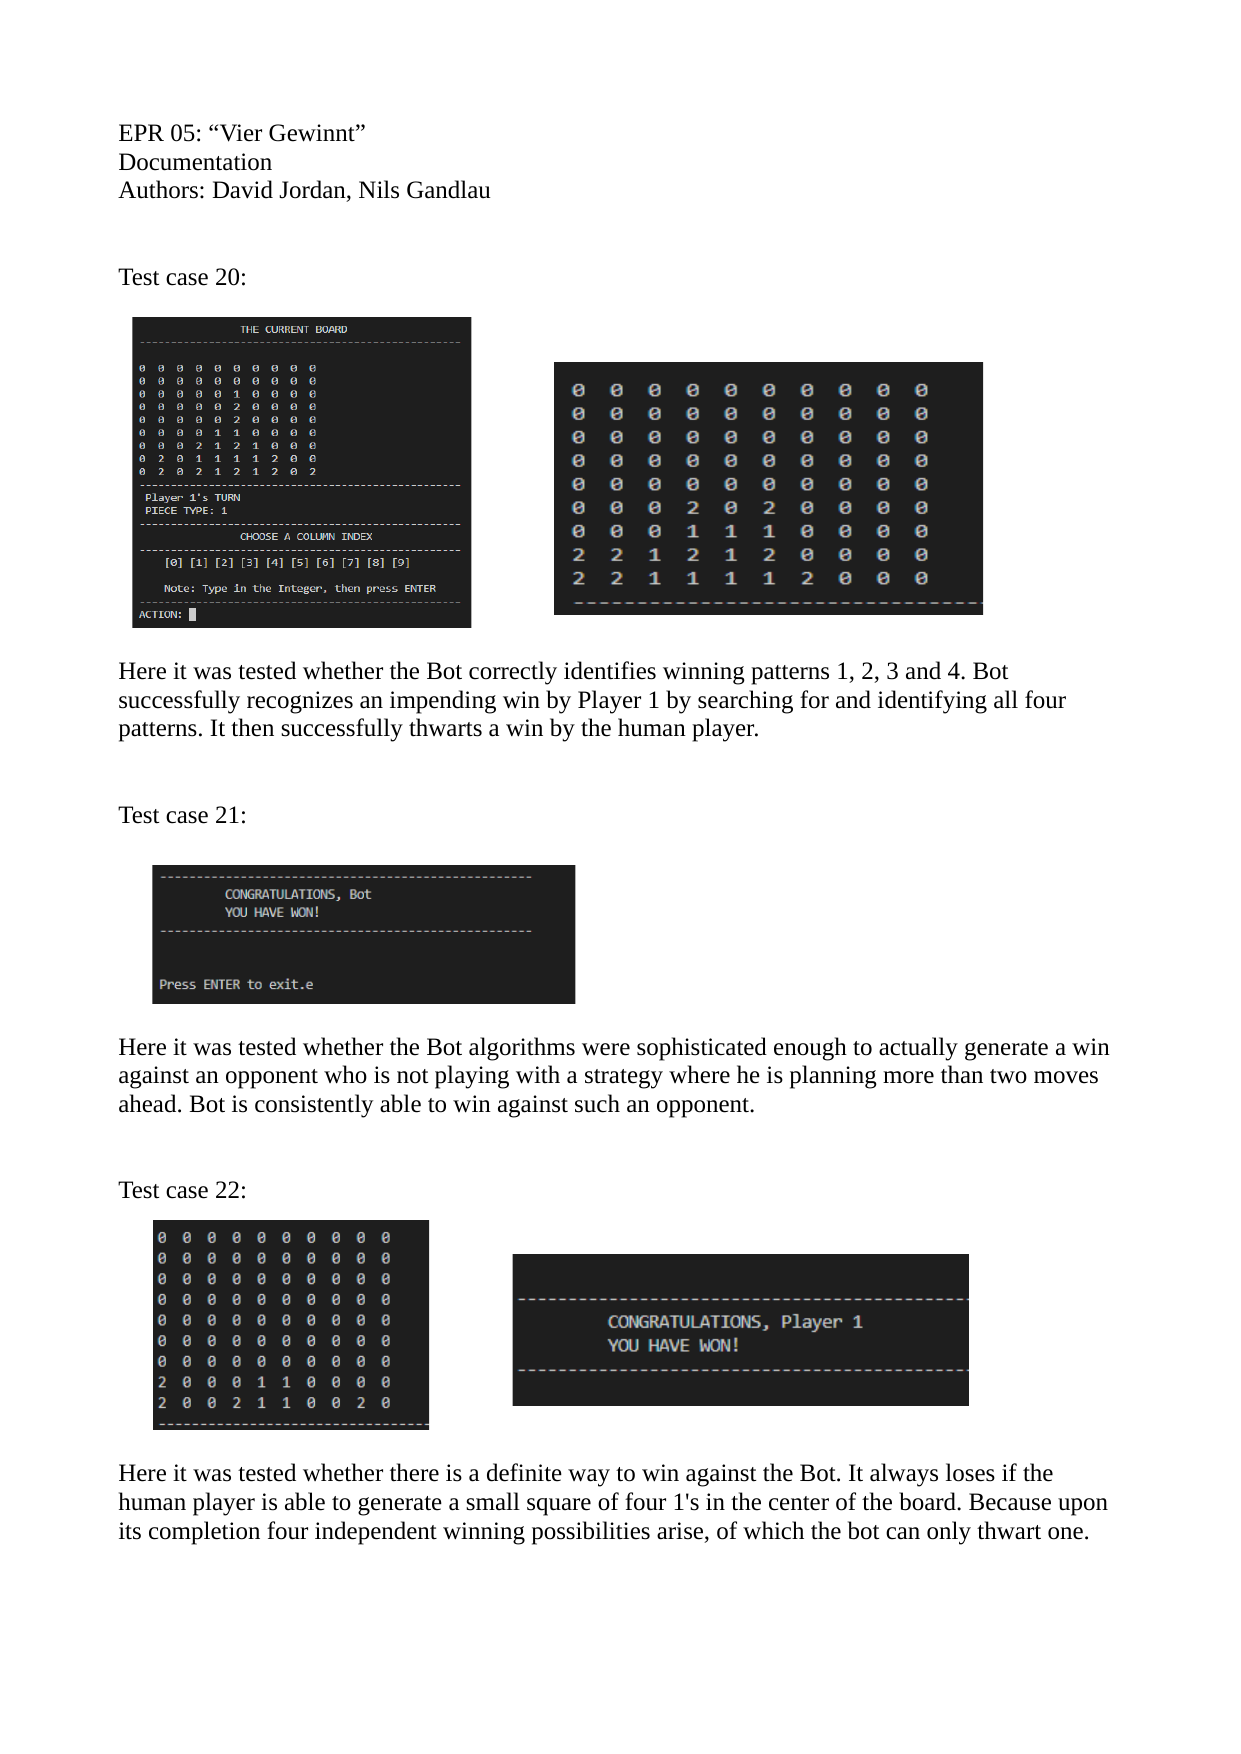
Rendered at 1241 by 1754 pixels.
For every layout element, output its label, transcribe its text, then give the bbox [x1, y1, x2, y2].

picture [554, 362, 984, 615]
text Here it was tested whether there is a definite way to win against the Bot. It always loses if the human player is able to generate a small square of four 1's in the center of the board. Because upon its completion four independent winning possibilities arise, of which the bot can only thwart one. [118, 1458, 1122, 1544]
text EPR 05: “Vier Gewinnt” [118, 118, 1122, 147]
text Test case 22: [118, 1176, 1122, 1204]
picture [132, 317, 472, 628]
text Authors: David Jordan, Nils Gandlau [118, 176, 1122, 204]
text Documentation [118, 147, 1122, 176]
picture [152, 865, 576, 1004]
text Here it was tested whether the Bot correctly identifies winning patterns 1, 2, 3 and 4. Bot successfully recognizes an impending win by Player 1 by searching for and identifying all four patterns. It then successfully thwarts a win by the human player. [118, 656, 1122, 742]
text Test case 20: [118, 262, 1122, 291]
picture [153, 1220, 430, 1430]
text Test case 21: [118, 800, 1122, 828]
text Here it was tested whether the Bot algorithms were sophisticated enough to actually generate a win against an opponent who is not playing with a strategy where he is planning more than two moves ahead. Bot is consistently able to win against such an opponent. [118, 1032, 1122, 1118]
picture [512, 1254, 969, 1406]
